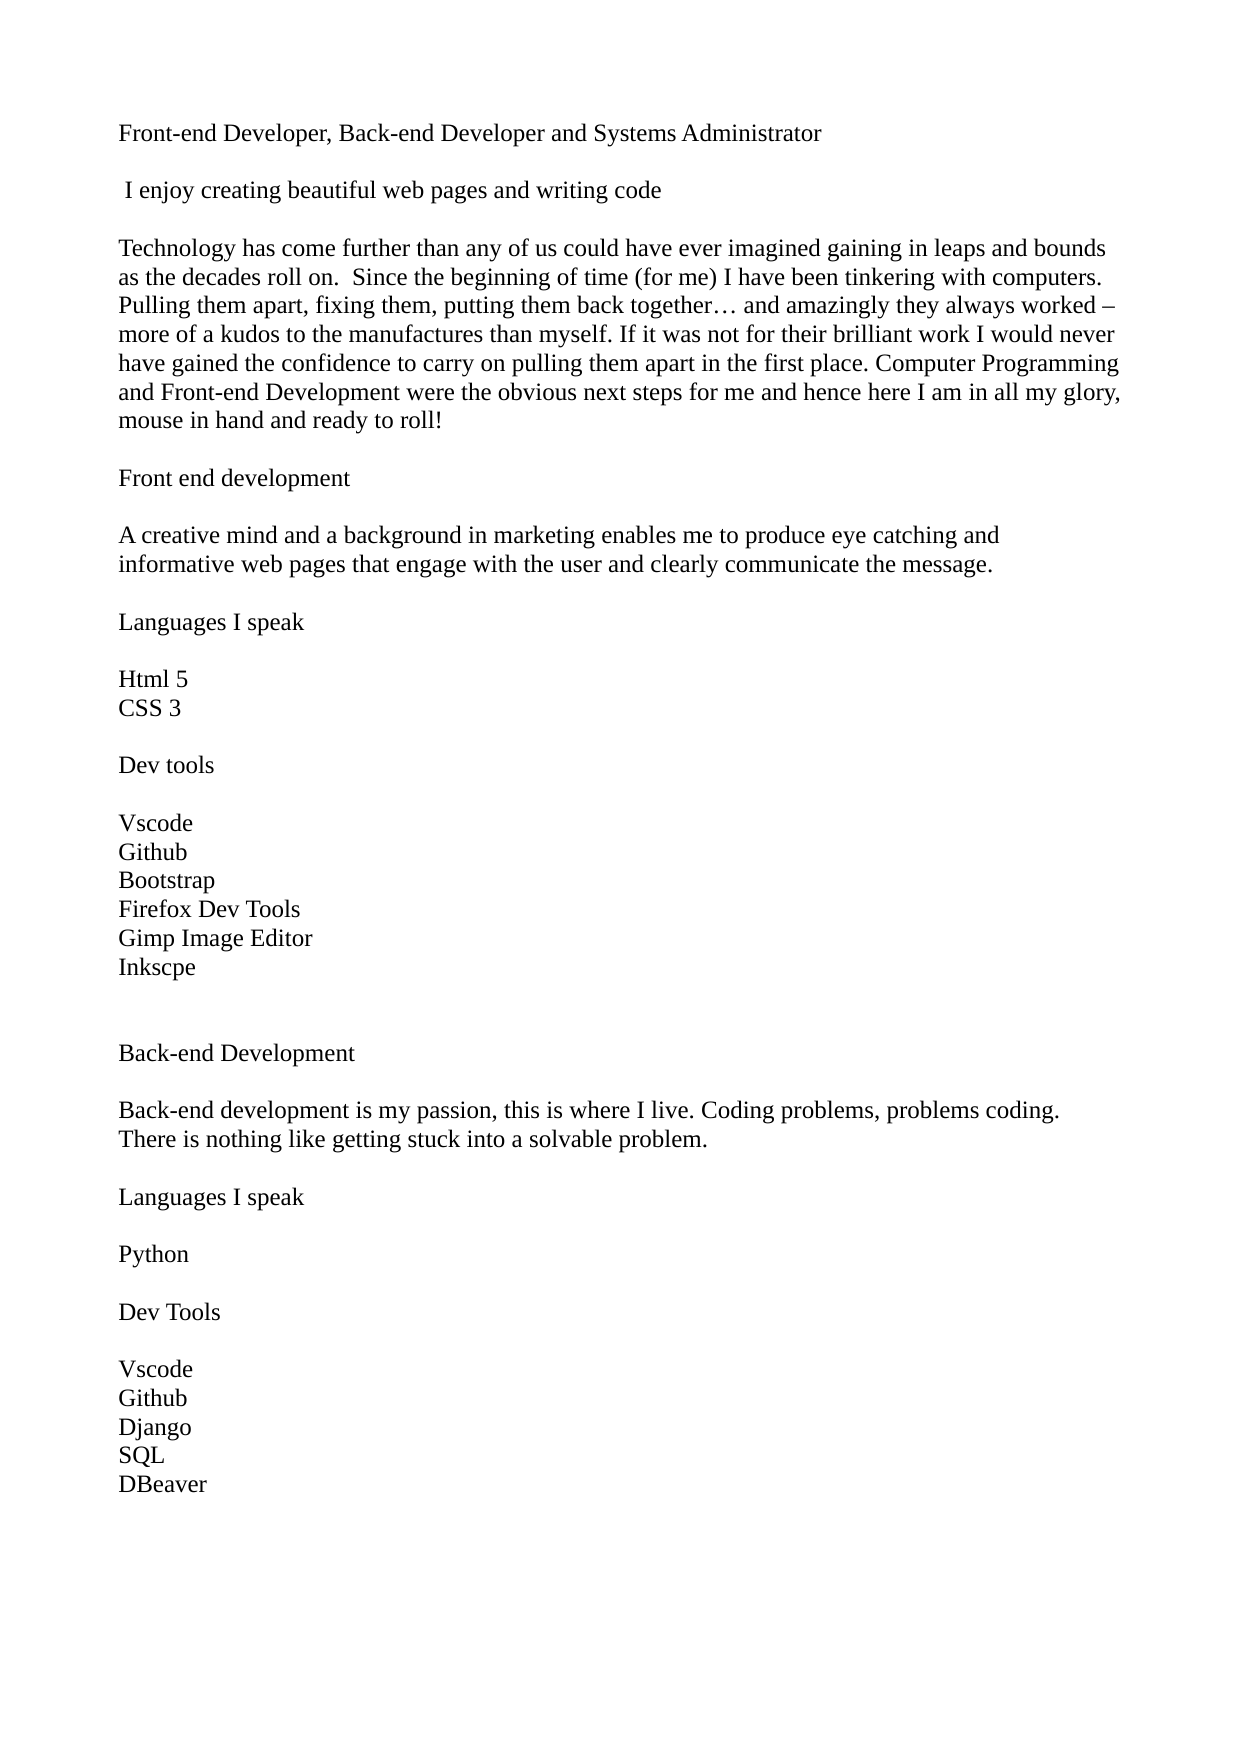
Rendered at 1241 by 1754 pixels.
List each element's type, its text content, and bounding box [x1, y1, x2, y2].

text Vscode [118, 808, 1122, 837]
text Vscode [118, 1354, 1122, 1383]
text Firefox Dev Tools [118, 894, 1122, 923]
text Html 5 [118, 664, 1122, 693]
text Languages I speak [118, 1182, 1122, 1211]
text Front-end Developer, Back-end Developer and Systems Administrator [118, 118, 1122, 147]
text CSS 3 [118, 693, 1122, 722]
text Back-end Development [118, 1038, 1122, 1067]
text Front end development [118, 463, 1122, 492]
text Gimp Image Editor [118, 923, 1122, 952]
text Github [118, 1383, 1122, 1412]
text Dev tools [118, 751, 1122, 779]
text DBeaver [118, 1469, 1122, 1498]
text I enjoy creating beautiful web pages and writing code [118, 176, 1122, 204]
text Bootstrap [118, 866, 1122, 894]
text Python [118, 1239, 1122, 1268]
text Django [118, 1412, 1122, 1441]
text Technology has come further than any of us could have ever imagined gaining in leaps and bounds as the decades roll on. Since the beginning of time (for me) I have been tinkering with computers. Pulling them apart, fixing them, putting them back together… and amazingly they always worked – more of a kudos to the manufactures than myself. If it was not for their brilliant work I would never have gained the confidence to carry on pulling them apart in the first place. Computer Programming and Front-end Development were the obvious next steps for me and hence here I am in all my glory, mouse in hand and ready to roll! [118, 233, 1122, 434]
text Languages I speak [118, 607, 1122, 636]
text A creative mind and a background in marketing enables me to produce eye catching and informative web pages that engage with the user and clearly communicate the message. [118, 521, 1122, 578]
text Github [118, 837, 1122, 866]
text SQL [118, 1441, 1122, 1469]
text Back-end development is my passion, this is where I live. Coding problems, problems coding. There is nothing like getting stuck into a solvable problem. [118, 1096, 1122, 1153]
text Inkscpe [118, 952, 1122, 981]
text Dev Tools [118, 1297, 1122, 1326]
